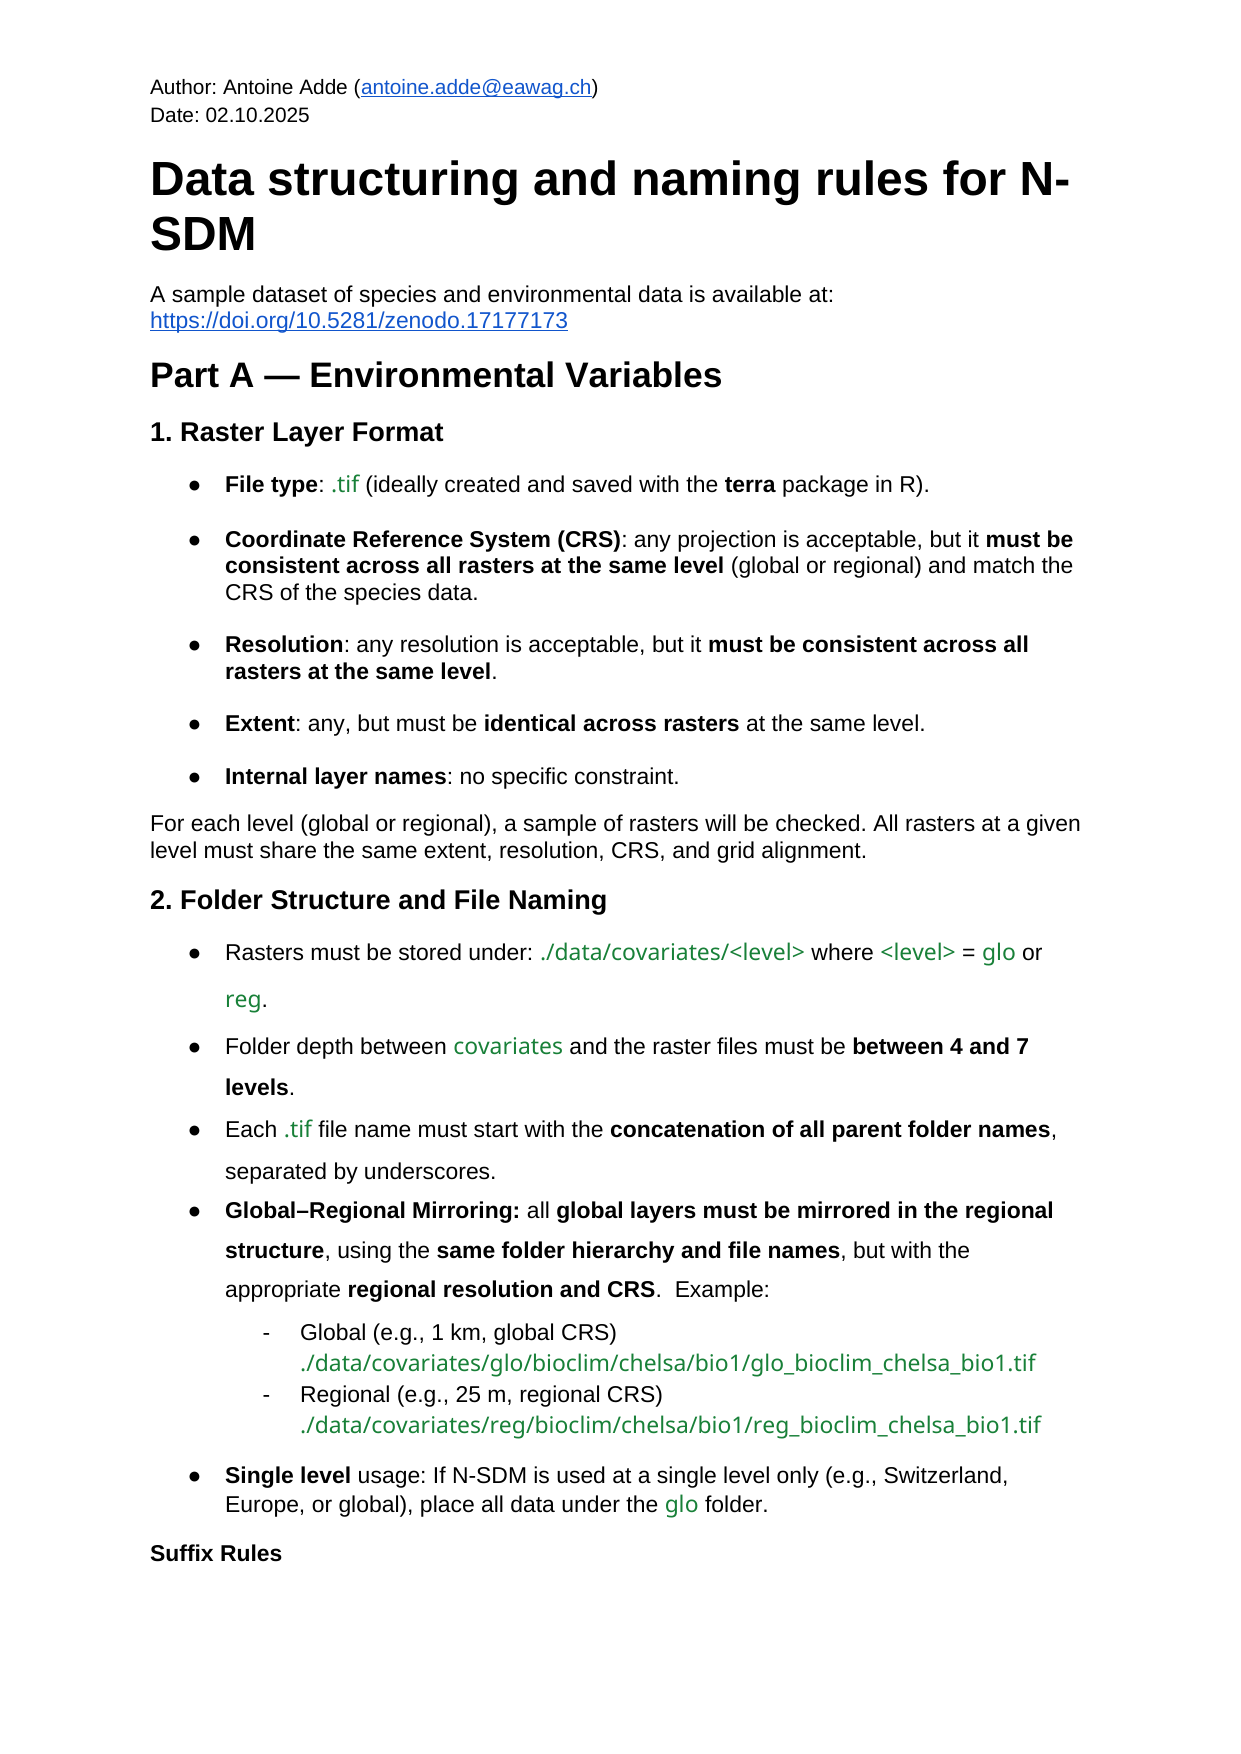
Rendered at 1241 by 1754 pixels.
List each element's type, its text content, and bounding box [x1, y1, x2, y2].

list Extent: any, but must be identical across rasters at the same level. [187, 710, 1090, 763]
list Resolution: any resolution is acceptable, but it must be consistent across all rasters at the same level. [187, 631, 1090, 710]
list Internal layer names: no specific constraint. [187, 763, 1090, 789]
list Coordinate Reference System (CRS): any projection is acceptable, but it must be consistent across all rasters at the same level (global or regional) and match the CRS of the species data. [187, 526, 1090, 631]
list Folder depth between covariates and the raster files must be between 4 and 7 levels. [187, 1029, 1090, 1100]
subtitle 1. Raster Layer Format [150, 416, 1090, 447]
list File type: .tif (ideally created and saved with the terra package in R). [187, 468, 1090, 526]
text For each level (global or regional), a sample of rasters will be checked. All rasters at a given level must share the same extent, resolution, CRS, and grid alignment. [150, 810, 1090, 863]
list Rasters must be stored under: ./data/covariates/<level> where <level> = glo or reg. [187, 936, 1090, 1014]
list Each .tif file name must start with the concatenation of all parent folder names, separated by underscores. [187, 1113, 1090, 1184]
list Single level usage: If N-SDM is used at a single level only (e.g., Switzerland, Europe, or global), place all data under the glo folder. [187, 1462, 1090, 1519]
subtitle Data structuring and naming rules for N-SDM [150, 150, 1090, 260]
list Regional (e.g., 25 m, regional CRS) ./data/covariates/reg/bioclim/chelsa/bio1/reg_bioclim_chelsa_bio1.tif [262, 1378, 1090, 1441]
subtitle 2. Folder Structure and File Naming [150, 884, 1090, 915]
text A sample dataset of species and environmental data is available at: https://doi.org/10.5281/zenodo.17177173 [150, 281, 1090, 334]
text Suffix Rules [150, 1540, 1090, 1566]
subtitle Part A — Environmental Variables [150, 354, 1090, 395]
list Global (e.g., 1 km, global CRS) ./data/covariates/glo/bioclim/chelsa/bio1/glo_bioclim_chelsa_bio1.tif [262, 1316, 1090, 1378]
list Global–Regional Mirroring: all global layers must be mirrored in the regional structure, using the same folder hierarchy and file names, but with the appropriate regional resolution and CRS. Example: [187, 1197, 1090, 1303]
